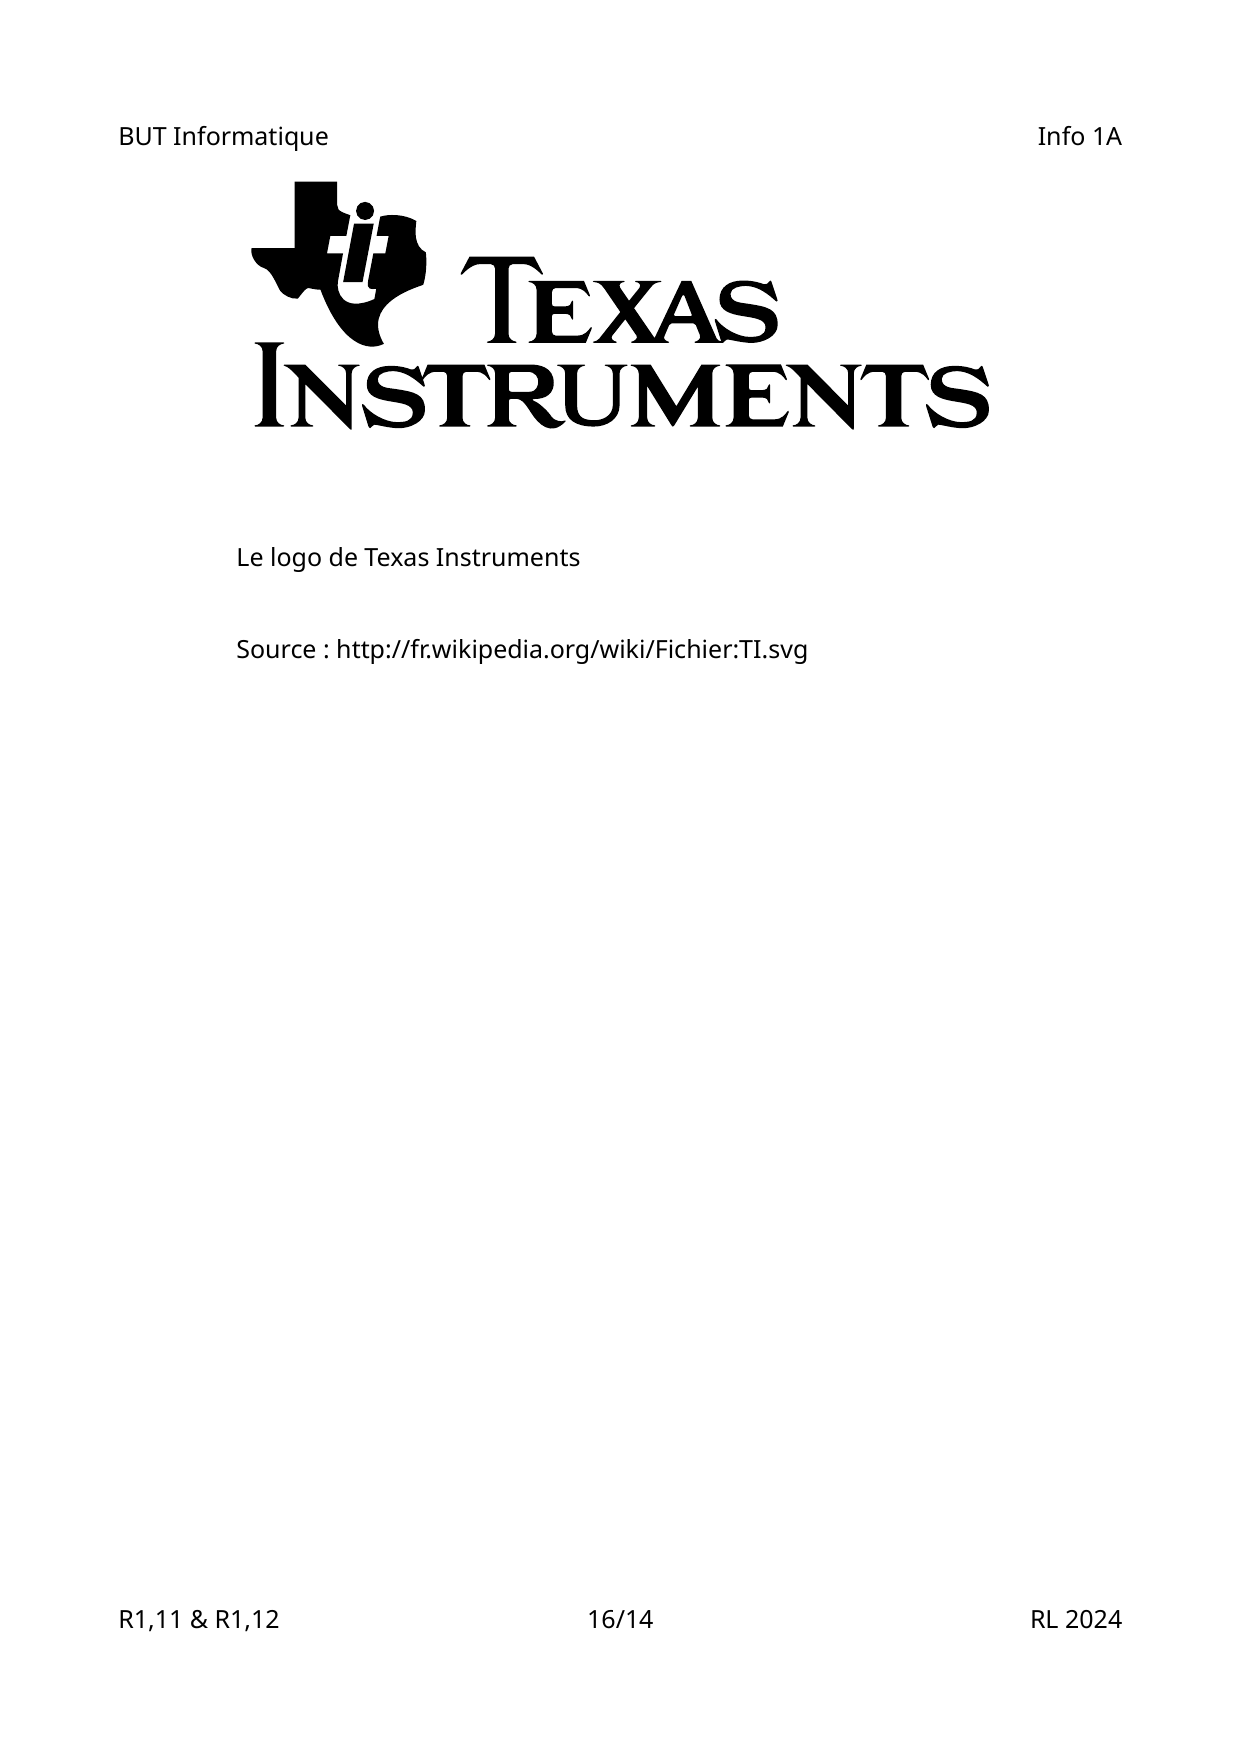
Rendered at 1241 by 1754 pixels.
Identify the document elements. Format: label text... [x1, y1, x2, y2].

text Le logo de Texas Instruments [207, 539, 1093, 573]
text Source : http://fr.wikipedia.org/wiki/Fichier:TI.svg [207, 631, 1093, 666]
